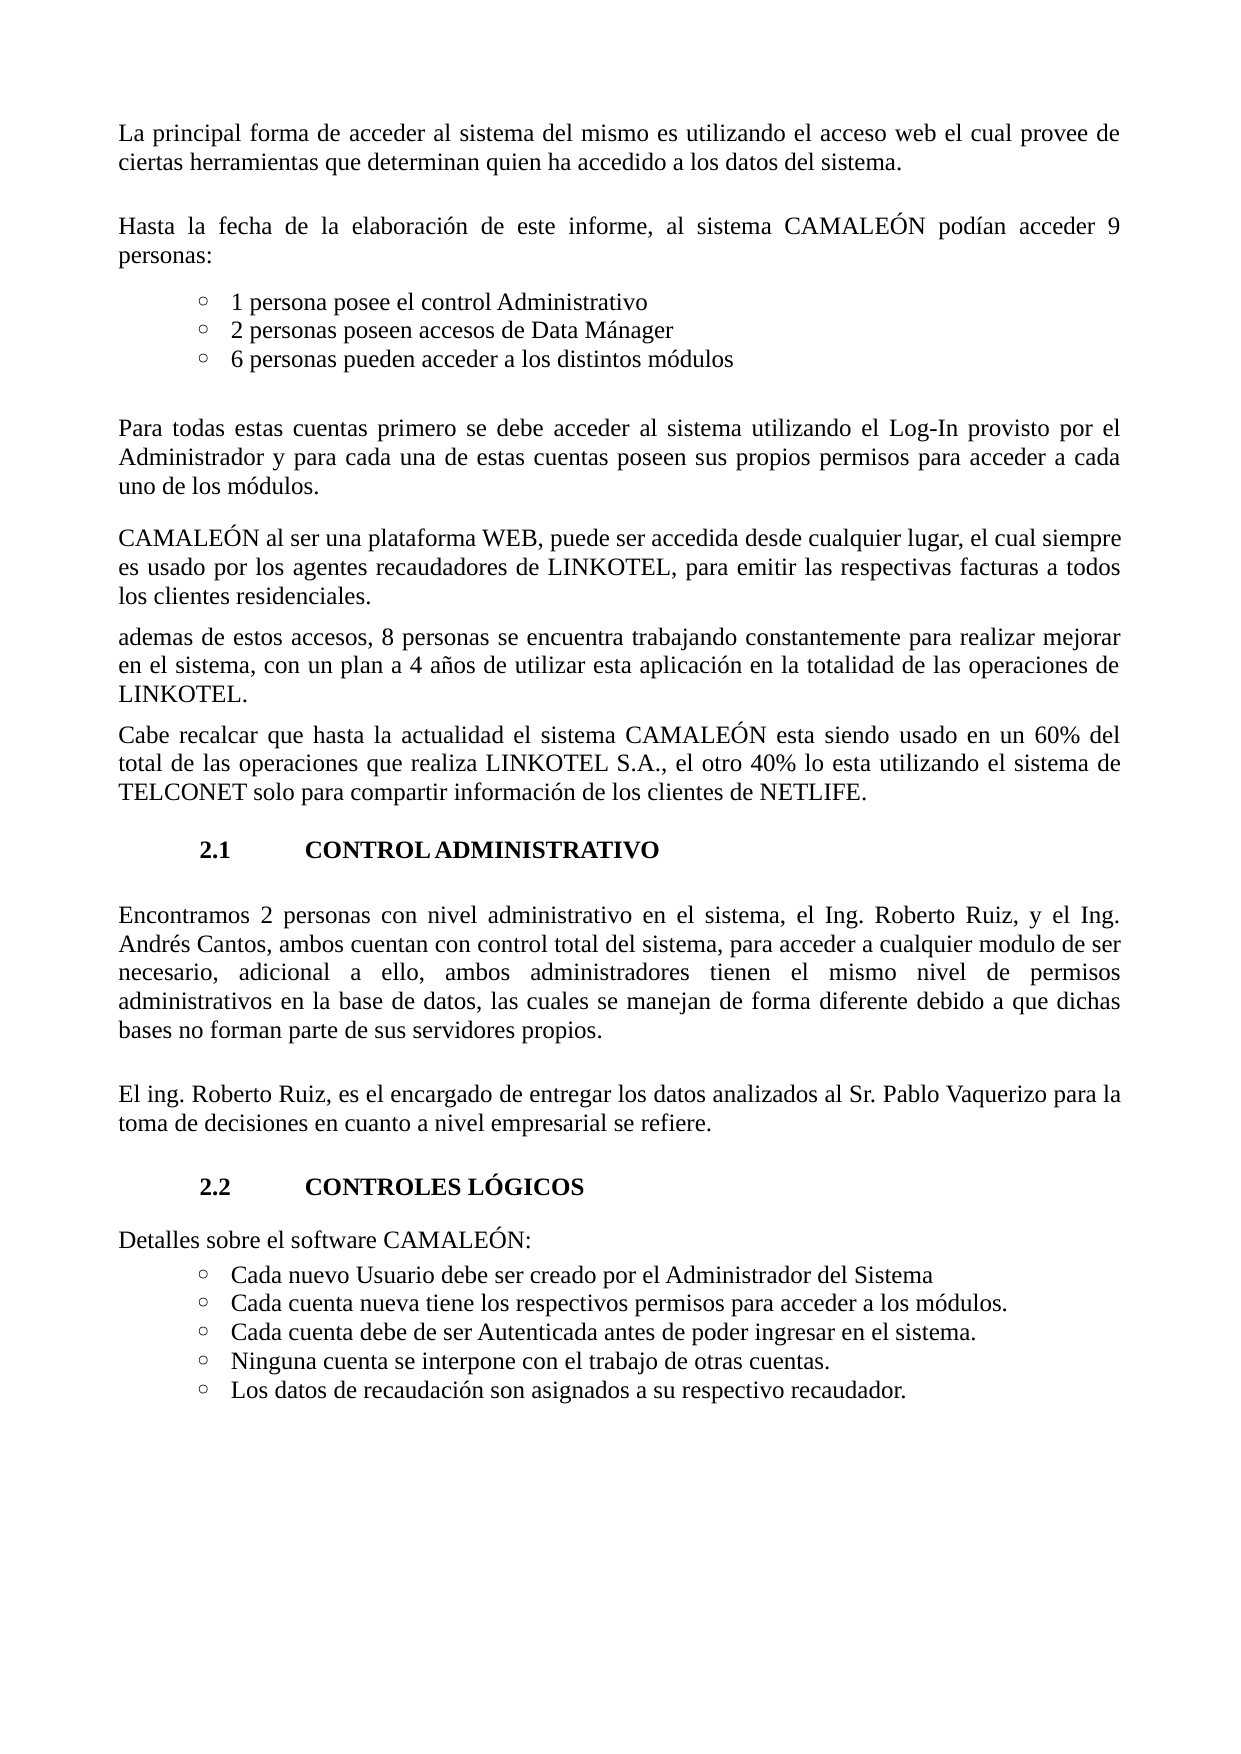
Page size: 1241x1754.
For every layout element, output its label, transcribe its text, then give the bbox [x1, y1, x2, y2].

text Hasta la fecha de la elaboración de este informe, al sistema CAMALEÓN podían acceder 9 personas: [118, 211, 1122, 269]
text Para todas estas cuentas primero se debe acceder al sistema utilizando el Log-In provisto por el Administrador y para cada una de estas cuentas poseen sus propios permisos para acceder a cada uno de los módulos. [118, 413, 1122, 500]
list Los datos de recaudación son asignados a su respectivo recaudador. [193, 1375, 1122, 1403]
list Ninguna cuenta se interpone con el trabajo de otras cuentas. [193, 1346, 1122, 1375]
text Detalles sobre el software CAMALEÓN: [118, 1225, 1122, 1254]
text Encontramos 2 personas con nivel administrativo en el sistema, el Ing. Roberto Ruiz, y el Ing. Andrés Cantos, ambos cuentan con control total del sistema, para acceder a cualquier modulo de ser necesario, adicional a ello, ambos administradores tienen el mismo nivel de permisos administrativos en la base de datos, las cuales se manejan de forma diferente debido a que dichas bases no forman parte de sus servidores propios. [118, 900, 1122, 1044]
list CONTROL ADMINISTRATIVO [193, 836, 1122, 864]
list Cada nuevo Usuario debe ser creado por el Administrador del Sistema [193, 1260, 1122, 1288]
text ademas de estos accesos, 8 personas se encuentra trabajando constantemente para realizar mejorar en el sistema, con un plan a 4 años de utilizar esta aplicación en la totalidad de las operaciones de LINKOTEL. [118, 622, 1122, 708]
list Cada cuenta debe de ser Autenticada antes de poder ingresar en el sistema. [193, 1317, 1122, 1346]
text El ing. Roberto Ruiz, es el encargado de entregar los datos analizados al Sr. Pablo Vaquerizo para la toma de decisiones en cuanto a nivel empresarial se refiere. [118, 1079, 1122, 1137]
text CAMALEÓN al ser una plataforma WEB, puede ser accedida desde cualquier lugar, el cual siempre es usado por los agentes recaudadores de LINKOTEL, para emitir las respectivas facturas a todos los clientes residenciales. [118, 523, 1122, 610]
list CONTROLES LÓGICOS [193, 1172, 1122, 1201]
list Cada cuenta nueva tiene los respectivos permisos para acceder a los módulos. [193, 1288, 1122, 1317]
list 1 persona posee el control Administrativo [193, 287, 1122, 315]
text La principal forma de acceder al sistema del mismo es utilizando el acceso web el cual provee de ciertas herramientas que determinan quien ha accedido a los datos del sistema. [118, 118, 1122, 176]
list 2 personas poseen accesos de Data Mánager [193, 315, 1122, 344]
list 6 personas pueden acceder a los distintos módulos [193, 344, 1122, 373]
text Cabe recalcar que hasta la actualidad el sistema CAMALEÓN esta siendo usado en un 60% del total de las operaciones que realiza LINKOTEL S.A., el otro 40% lo esta utilizando el sistema de TELCONET solo para compartir información de los clientes de NETLIFE. [118, 720, 1122, 806]
